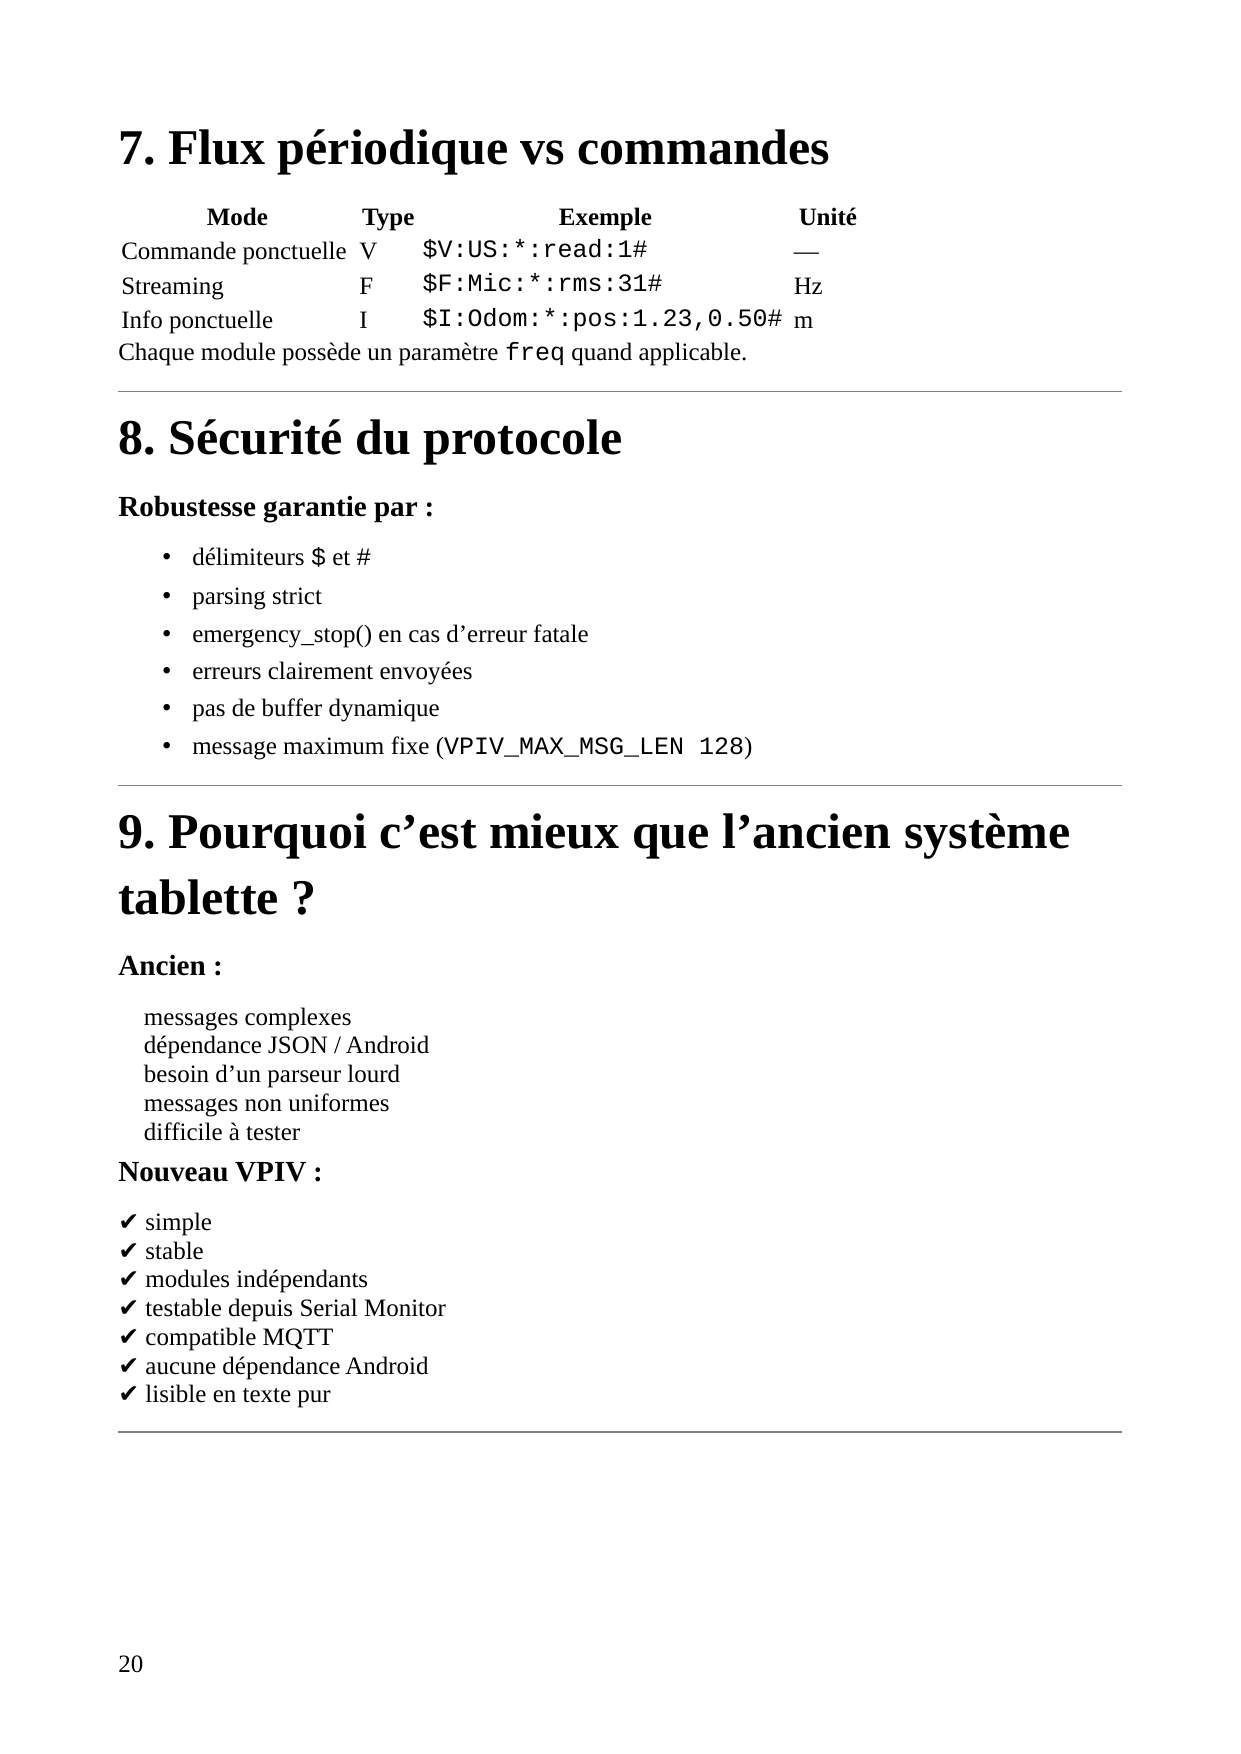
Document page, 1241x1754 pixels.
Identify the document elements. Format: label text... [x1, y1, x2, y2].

table_cell $I:Odom:*:pos:1.23,0.50# [420, 303, 791, 337]
text Chaque module possède un paramètre freq quand applicable. [118, 337, 1122, 368]
list délimiteurs $ et # [162, 542, 1122, 573]
subtitle Ancien : [118, 948, 1122, 982]
table_header Exemple [420, 199, 791, 233]
list pas de buffer dynamique [162, 693, 1122, 722]
list erreurs clairement envoyées [162, 656, 1122, 685]
text ✔ simple ✔ stable ✔ modules indépendants ✔ testable depuis Serial Monitor ✔ compatible MQTT ✔ aucune dépendance Android ✔ lisible en texte pur [118, 1207, 1122, 1408]
table_cell Info ponctuelle [118, 303, 356, 337]
table_cell — [791, 233, 864, 268]
table_header Mode [118, 199, 356, 233]
text ❌ messages complexes ❌ dépendance JSON / Android ❌ besoin d’un parseur lourd ❌ messages non uniformes ❌ difficile à tester [118, 1002, 1122, 1145]
list parsing strict [162, 581, 1122, 610]
table_header Type [356, 199, 419, 233]
subtitle Robustesse garantie par : [118, 489, 1122, 522]
list emergency_stop() en cas d’erreur fatale [162, 619, 1122, 647]
subtitle 7. Flux périodique vs commandes [118, 118, 1122, 176]
table_cell F [356, 268, 419, 302]
list message maximum fixe (VPIV_MAX_MSG_LEN 128) [162, 731, 1122, 762]
subtitle Nouveau VPIV : [118, 1154, 1122, 1187]
table_cell m [791, 303, 864, 337]
table_cell $F:Mic:*:rms:31# [420, 268, 791, 302]
subtitle 9. Pourquoi c’est mieux que l’ancien système tablette ? [118, 802, 1122, 925]
table_header Unité [791, 199, 864, 233]
table_cell Hz [791, 268, 864, 302]
subtitle 8. Sécurité du protocole [118, 408, 1122, 466]
table_cell $V:US:*:read:1# [420, 233, 791, 268]
table_cell Commande ponctuelle [118, 233, 356, 268]
table_cell Streaming [118, 268, 356, 302]
table_cell V [356, 233, 419, 268]
table_cell I [356, 303, 419, 337]
